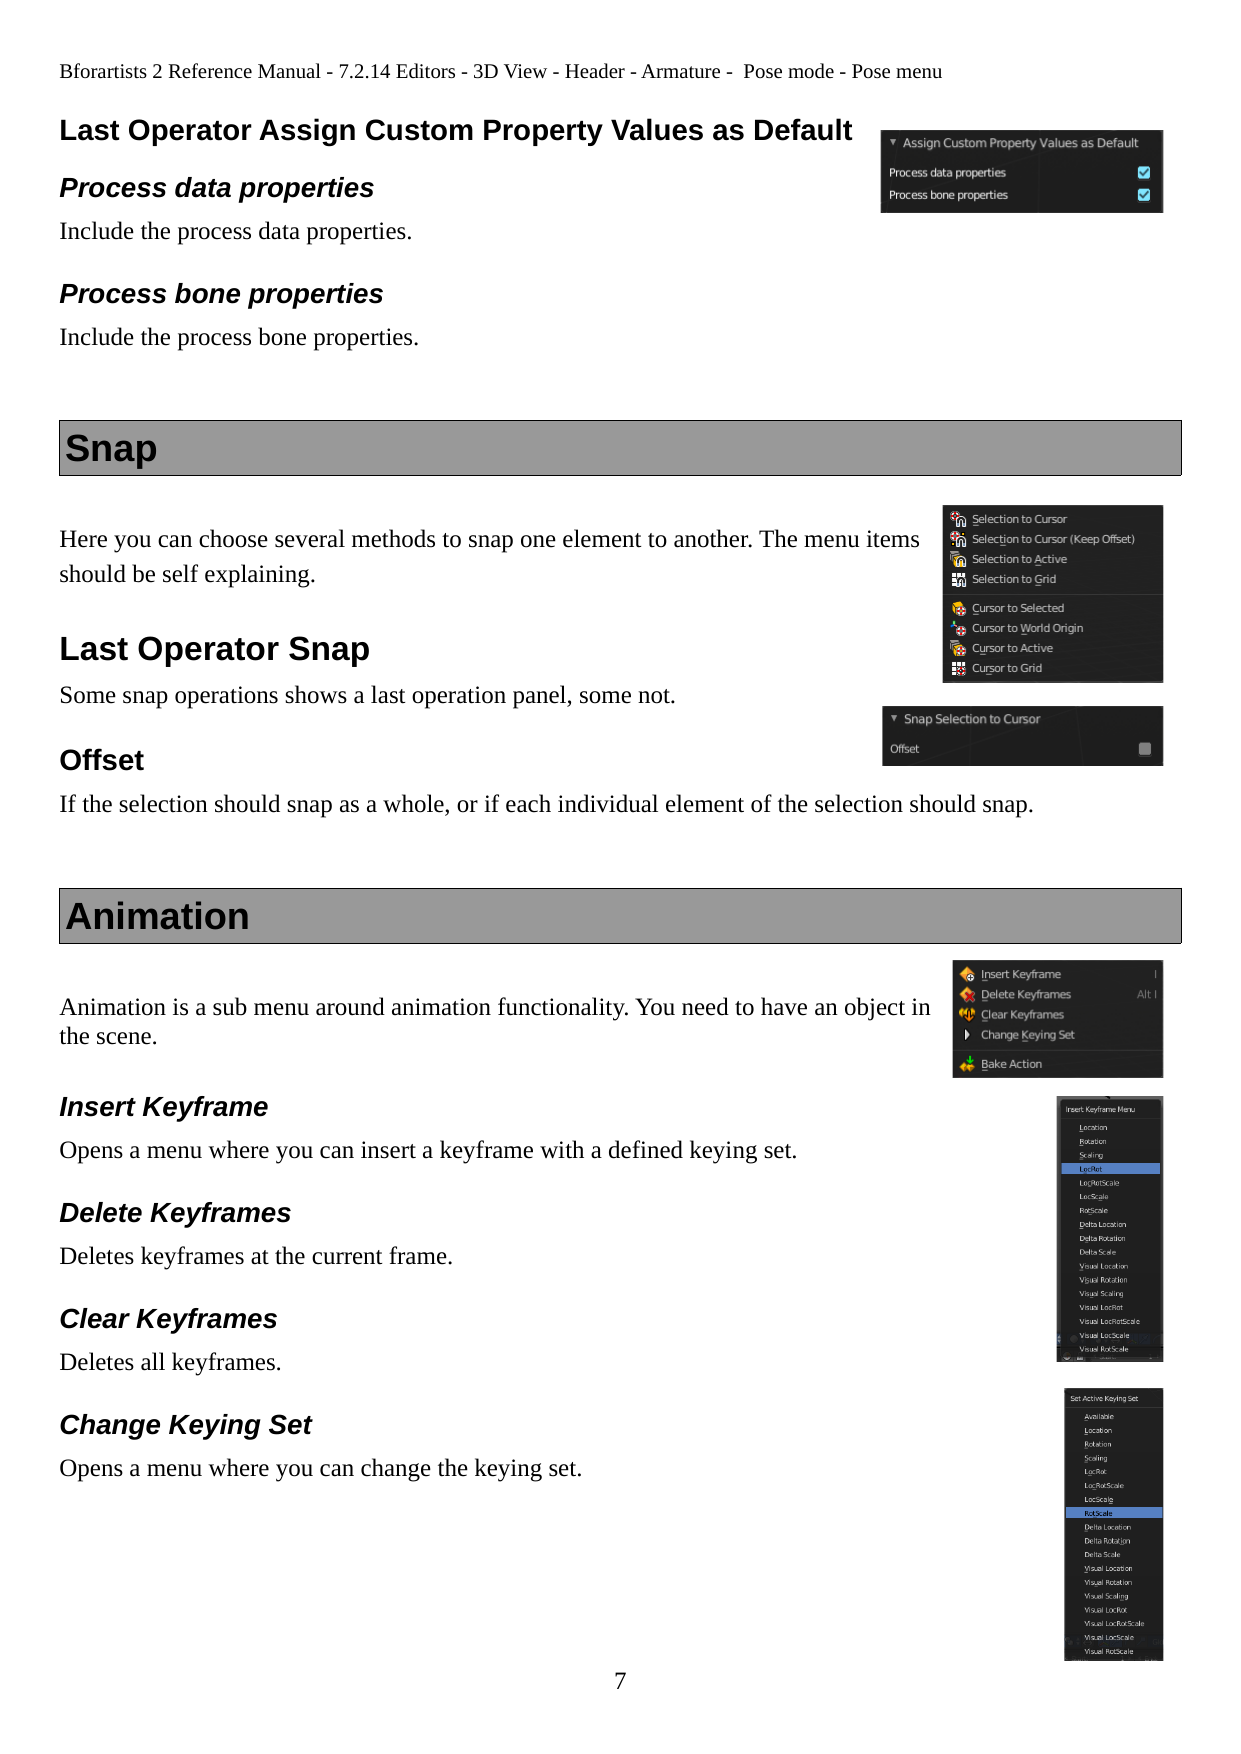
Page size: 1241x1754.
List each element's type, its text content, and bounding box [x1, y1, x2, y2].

subtitle [1164, 1303, 1181, 1334]
subtitle [1164, 171, 1181, 203]
text Opens a menu where you can insert a keyframe with a defined keying set. [59, 1135, 1056, 1164]
subtitle Last Operator Snap [59, 628, 942, 667]
text Include the process bone properties. [59, 322, 1181, 350]
text Opens a menu where you can change the keying set. [59, 1453, 1064, 1482]
subtitle Delete Keyframes [59, 1197, 1056, 1229]
subtitle [1164, 628, 1181, 667]
picture [1056, 1096, 1164, 1362]
subtitle Insert Keyframe [59, 1091, 1181, 1123]
subtitle Process bone properties [59, 277, 1181, 309]
picture [942, 505, 1164, 683]
picture [952, 960, 1164, 1078]
text Here you can choose several methods to snap one element to another. The menu items should be self explaining. [59, 524, 942, 587]
picture [882, 706, 1164, 766]
picture [880, 130, 1164, 213]
subtitle [1164, 1409, 1181, 1441]
text Animation is a sub menu around animation functionality. You need to have an object in the scene. [59, 992, 952, 1049]
subtitle [1164, 1197, 1181, 1229]
text If the selection should snap as a whole, or if each individual element of the selection should snap. [59, 789, 1181, 818]
subtitle Process data properties [59, 171, 880, 203]
picture [1064, 1388, 1164, 1661]
subtitle Offset [59, 743, 1181, 777]
subtitle Change Keying Set [59, 1409, 1064, 1441]
text Some snap operations shows a last operation panel, some not. [59, 680, 1181, 708]
table_header Snap [60, 421, 1181, 475]
text Deletes keyframes at the current frame. [59, 1241, 1056, 1270]
subtitle Clear Keyframes [59, 1303, 1056, 1334]
text Include the process data properties. [59, 216, 1181, 244]
text Deletes all keyframes. [59, 1347, 1181, 1376]
subtitle Last Operator Assign Custom Property Values as Default [59, 113, 1181, 146]
table_header Animation [60, 889, 1181, 943]
